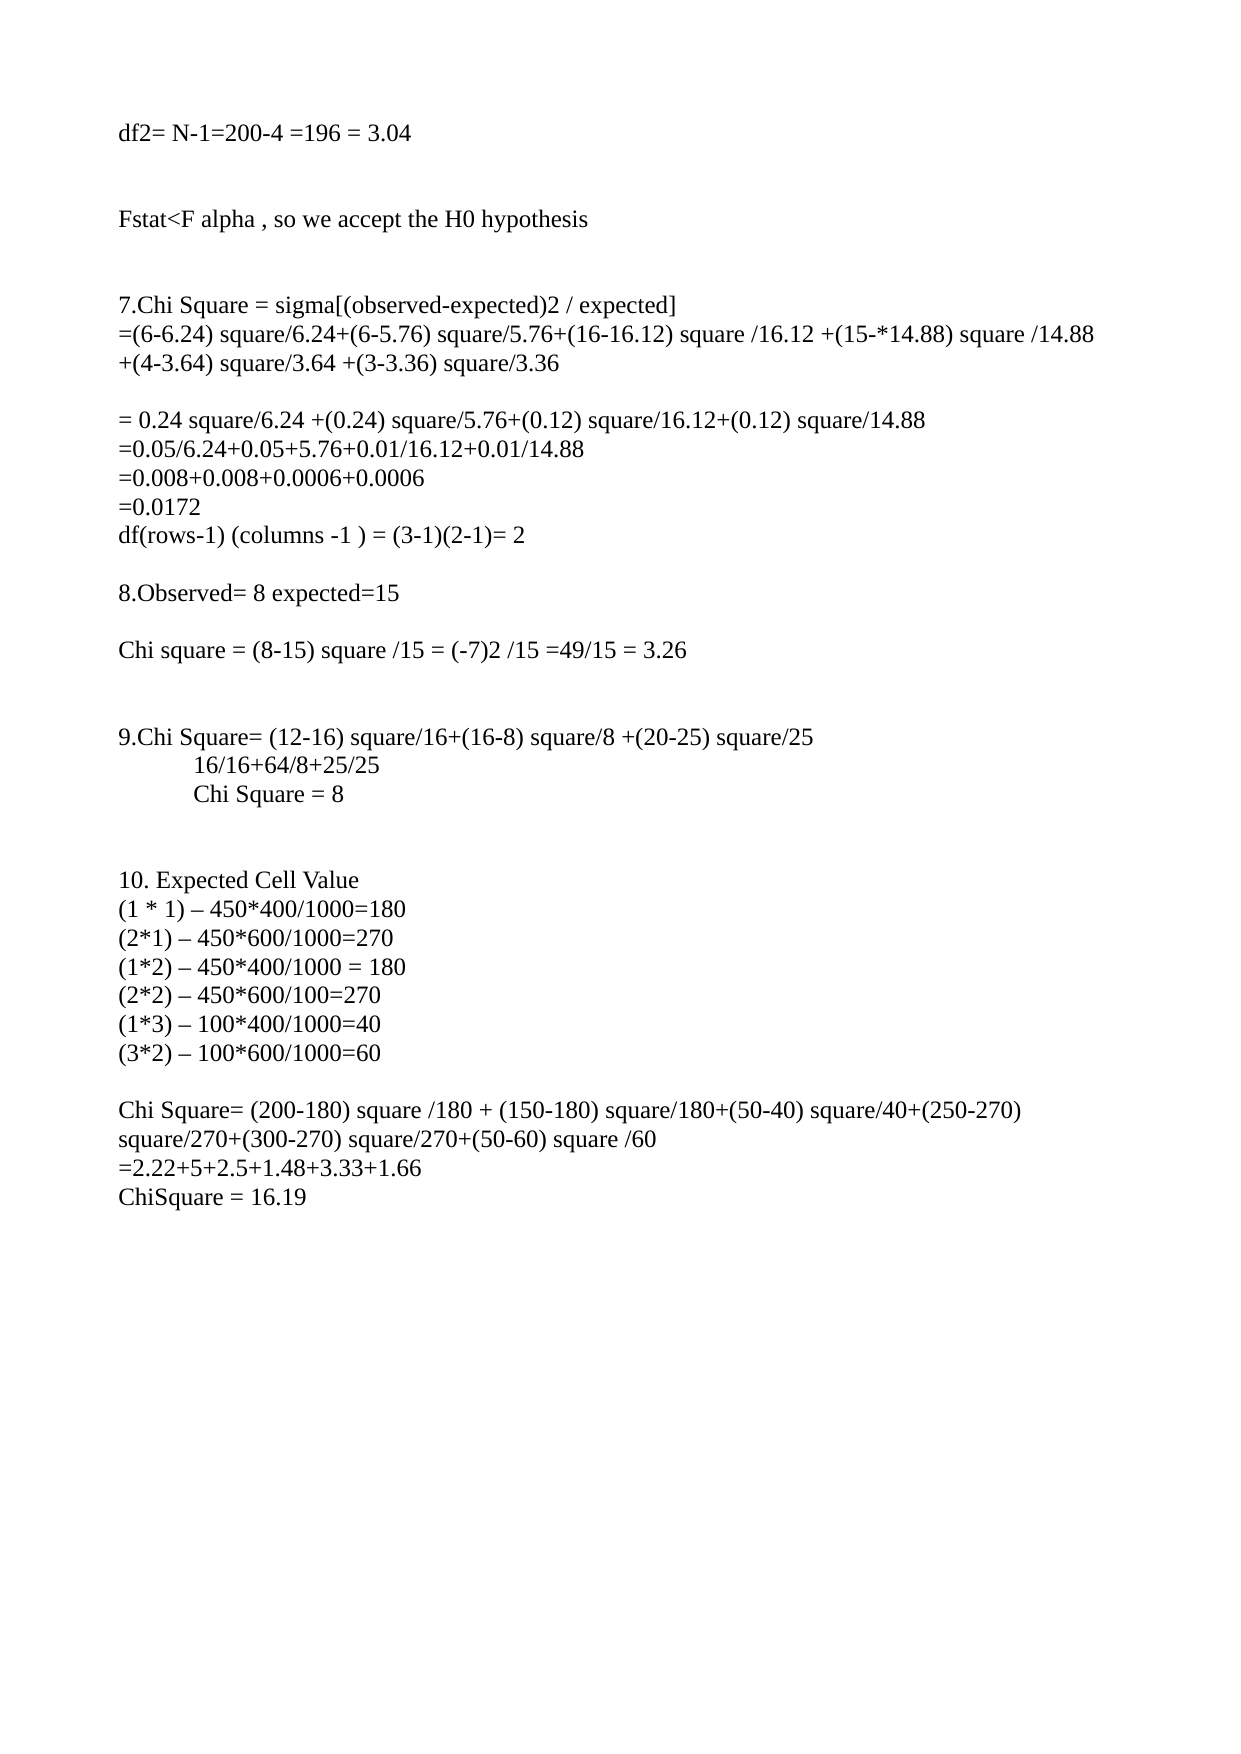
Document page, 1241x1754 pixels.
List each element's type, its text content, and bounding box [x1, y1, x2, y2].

text =0.008+0.008+0.0006+0.0006 [118, 463, 1122, 492]
text (1*3) – 100*400/1000=40 [118, 1009, 1122, 1038]
text +(4-3.64) square/3.64 +(3-3.36) square/3.36 [118, 348, 1122, 377]
text 7.Chi Square = sigma[(observed-expected)2 / expected] [118, 291, 1122, 319]
text =0.05/6.24+0.05+5.76+0.01/16.12+0.01/14.88 [118, 434, 1122, 463]
text 8.Observed= 8 expected=15 [118, 578, 1122, 607]
text 10. Expected Cell Value [118, 866, 1122, 894]
text =0.0172 [118, 492, 1122, 521]
text =(6-6.24) square/6.24+(6-5.76) square/5.76+(16-16.12) square /16.12 +(15-*14.88) square /14.88 [118, 319, 1122, 348]
text =2.22+5+2.5+1.48+3.33+1.66 [118, 1153, 1122, 1182]
text (1*2) – 450*400/1000 = 180 [118, 952, 1122, 981]
text (2*1) – 450*600/1000=270 [118, 923, 1122, 952]
text df(rows-1) (columns -1 ) = (3-1)(2-1)= 2 [118, 521, 1122, 549]
text (3*2) – 100*600/1000=60 [118, 1038, 1122, 1067]
list 16/16+64/8+25/25 [156, 751, 1122, 779]
text Fstat<F alpha , so we accept the H0 hypothesis [118, 204, 1122, 233]
text (1 * 1) – 450*400/1000=180 [118, 894, 1122, 923]
text = 0.24 square/6.24 +(0.24) square/5.76+(0.12) square/16.12+(0.12) square/14.88 [118, 406, 1122, 434]
text ChiSquare = 16.19 [118, 1182, 1122, 1211]
text 9.Chi Square= (12-16) square/16+(16-8) square/8 +(20-25) square/25 [118, 722, 1122, 751]
list Chi Square = 8 [156, 779, 1122, 808]
text Chi Square= (200-180) square /180 + (150-180) square/180+(50-40) square/40+(250-270) square/270+(300-270) square/270+(50-60) square /60 [118, 1096, 1122, 1153]
text df2= N-1=200-4 =196 = 3.04 [118, 118, 1122, 147]
text (2*2) – 450*600/100=270 [118, 981, 1122, 1009]
text Chi square = (8-15) square /15 = (-7)2 /15 =49/15 = 3.26 [118, 636, 1122, 664]
